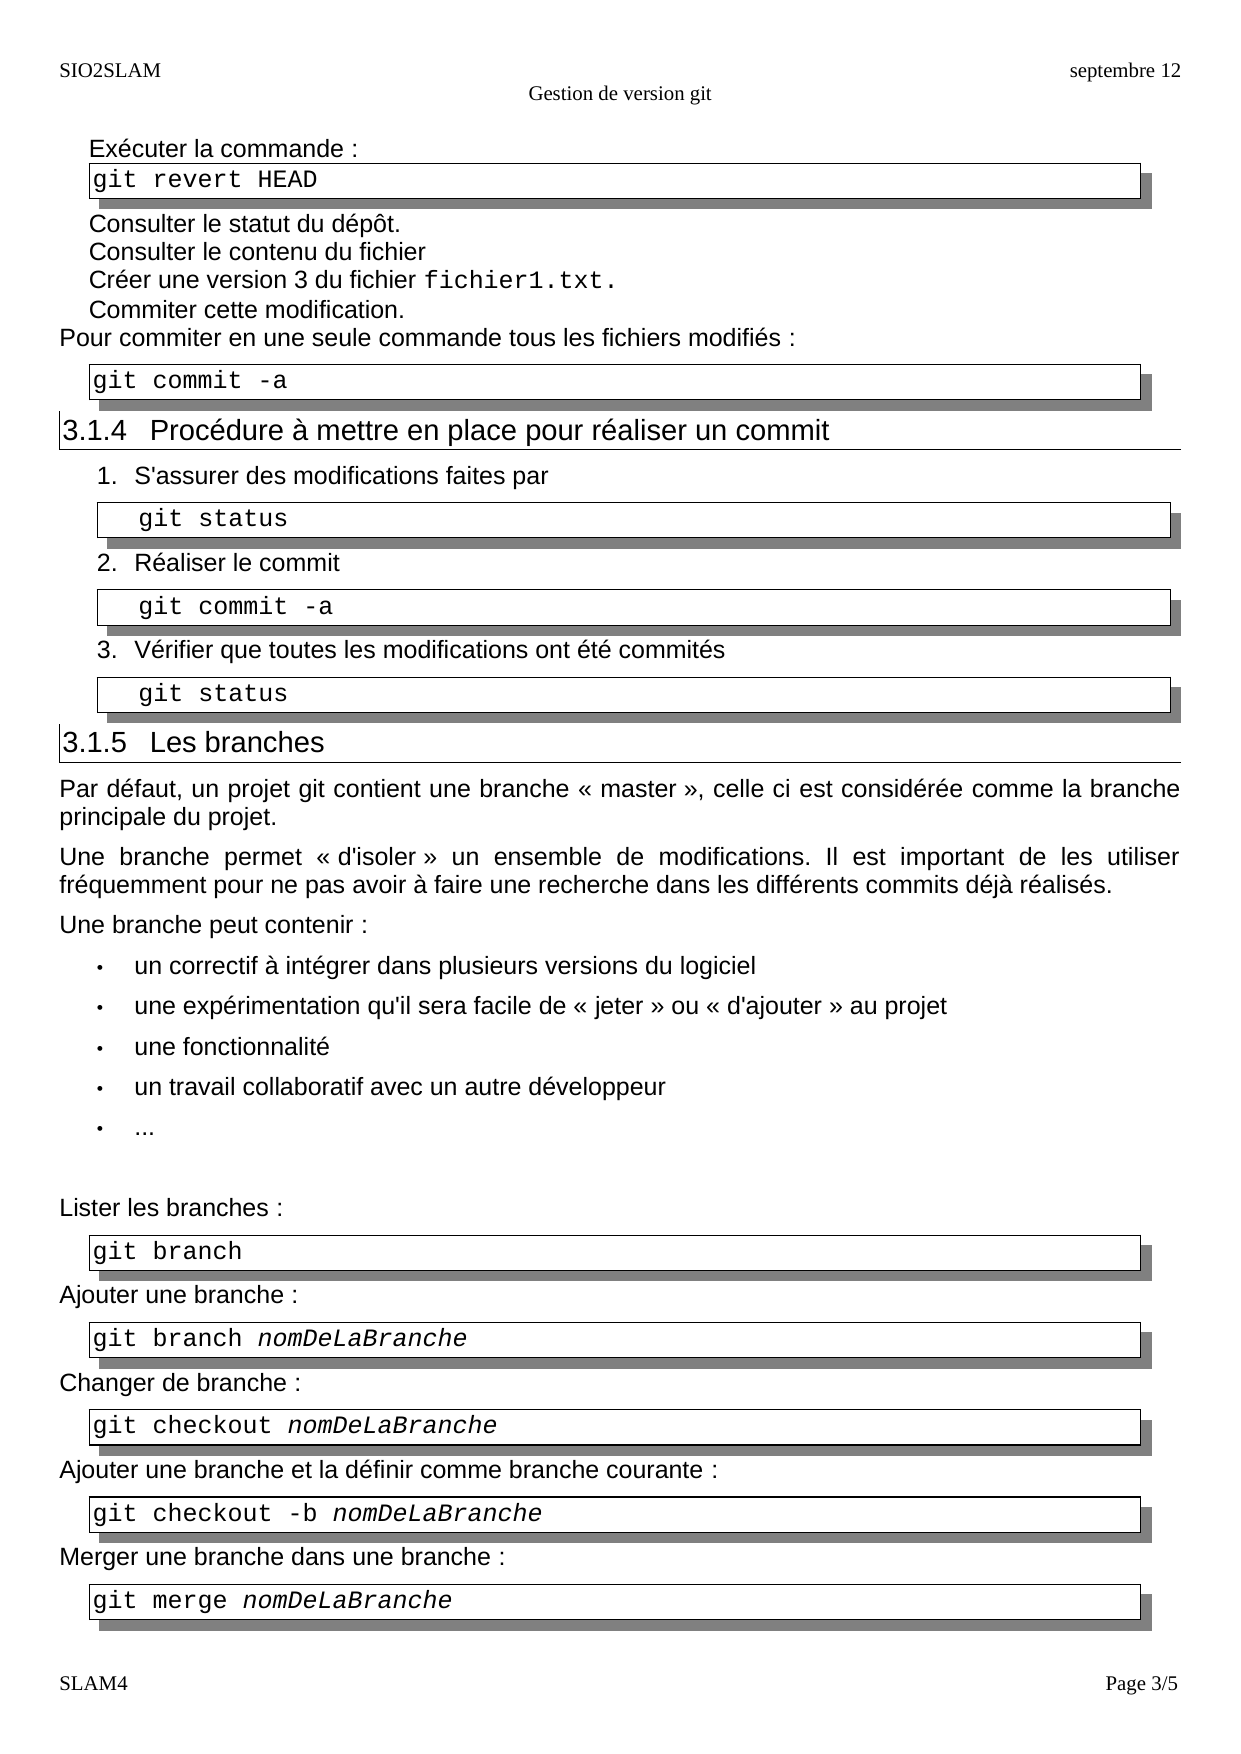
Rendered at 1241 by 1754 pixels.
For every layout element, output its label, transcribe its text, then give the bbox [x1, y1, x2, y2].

text Consulter le contenu du fichier [88, 237, 1181, 265]
text Consulter le statut du dépôt. [88, 209, 1181, 237]
list Vérifier que toutes les modifications ont été commités [97, 636, 1181, 664]
list une expérimentation qu'il sera facile de « jeter » ou « d'ajouter » au projet [97, 992, 1181, 1020]
list Réaliser le commit [97, 549, 1181, 577]
text Lister les branches : [59, 1194, 1181, 1222]
text Créer une version 3 du fichier fichier1.txt. [88, 265, 1181, 296]
text git branch [90, 1236, 1140, 1270]
list un correctif à intégrer dans plusieurs versions du logiciel [97, 952, 1181, 979]
text Une branche permet « d'isoler » un ensemble de modifications. Il est important de les utiliser fréquemment pour ne pas avoir à faire une recherche dans les différents commits déjà réalisés. [59, 843, 1181, 899]
list git status [98, 503, 1170, 537]
text git merge nomDeLaBranche [90, 1585, 1140, 1619]
list ... [97, 1113, 1181, 1141]
list git status [98, 678, 1170, 712]
list un travail collaboratif avec un autre développeur [97, 1073, 1181, 1101]
text git branch nomDeLaBranche [90, 1323, 1140, 1357]
list git commit -a [98, 590, 1170, 625]
list une fonctionnalité [97, 1032, 1181, 1060]
text Une branche peut contenir : [59, 911, 1181, 939]
text Changer de branche : [59, 1369, 1181, 1397]
text Commiter cette modification. [88, 296, 1181, 323]
subtitle Les branches [59, 723, 1181, 762]
text Ajouter une branche et la définir comme branche courante : [59, 1456, 1181, 1484]
subtitle Procédure à mettre en place pour réaliser un commit [60, 411, 1181, 449]
text git commit -a [90, 365, 1140, 399]
text Merger une branche dans une branche : [59, 1543, 1181, 1571]
text git checkout -b nomDeLaBranche [90, 1498, 1140, 1532]
text Ajouter une branche : [59, 1281, 1181, 1309]
text Par défaut, un projet git contient une branche « master », celle ci est considérée comme la branche principale du projet. [59, 774, 1181, 830]
text git revert HEAD [90, 164, 1140, 198]
text Pour commiter en une seule commande tous les fichiers modifiés : [59, 323, 1181, 351]
list S'assurer des modifications faites par [97, 462, 1181, 489]
text Exécuter la commande : [88, 135, 1181, 163]
text git checkout nomDeLaBranche [90, 1410, 1140, 1444]
